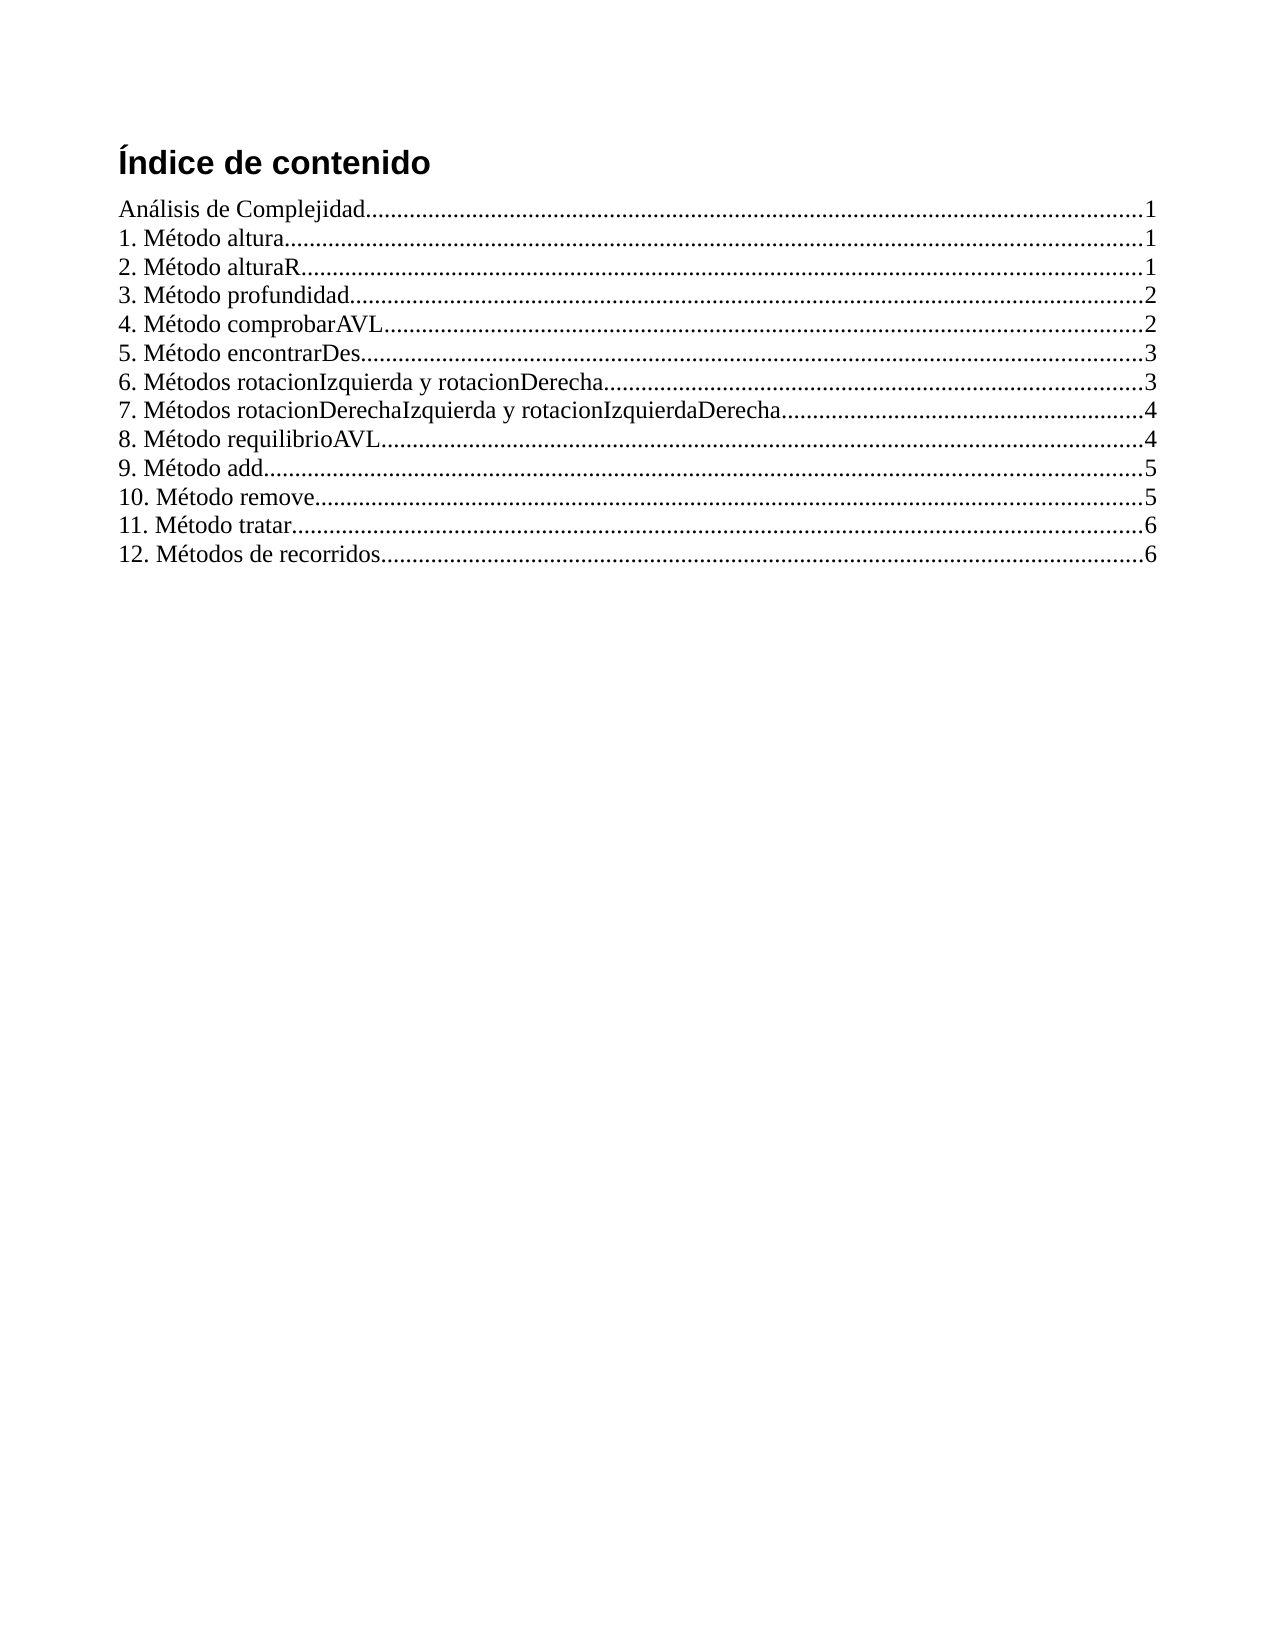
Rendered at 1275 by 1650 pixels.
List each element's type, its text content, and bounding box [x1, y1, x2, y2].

text 12. Métodos de recorridos 6 [118, 539, 1157, 568]
subtitle Índice de contenido [118, 143, 1157, 182]
text 4. Método comprobarAVL 2 [118, 309, 1157, 338]
text 3. Método profundidad 2 [118, 280, 1157, 309]
text 7. Métodos rotacionDerechaIzquierda y rotacionIzquierdaDerecha 4 [118, 395, 1157, 424]
text 9. Método add 5 [118, 453, 1157, 482]
text 1. Método altura 1 [118, 223, 1157, 252]
text 8. Método requilibrioAVL 4 [118, 424, 1157, 453]
text 2. Método alturaR 1 [118, 252, 1157, 280]
text Análisis de Complejidad 1 [118, 194, 1157, 223]
text 5. Método encontrarDes 3 [118, 338, 1157, 367]
text 10. Método remove 5 [118, 482, 1157, 510]
text 6. Métodos rotacionIzquierda y rotacionDerecha 3 [118, 367, 1157, 395]
text 11. Método tratar 6 [118, 510, 1157, 539]
